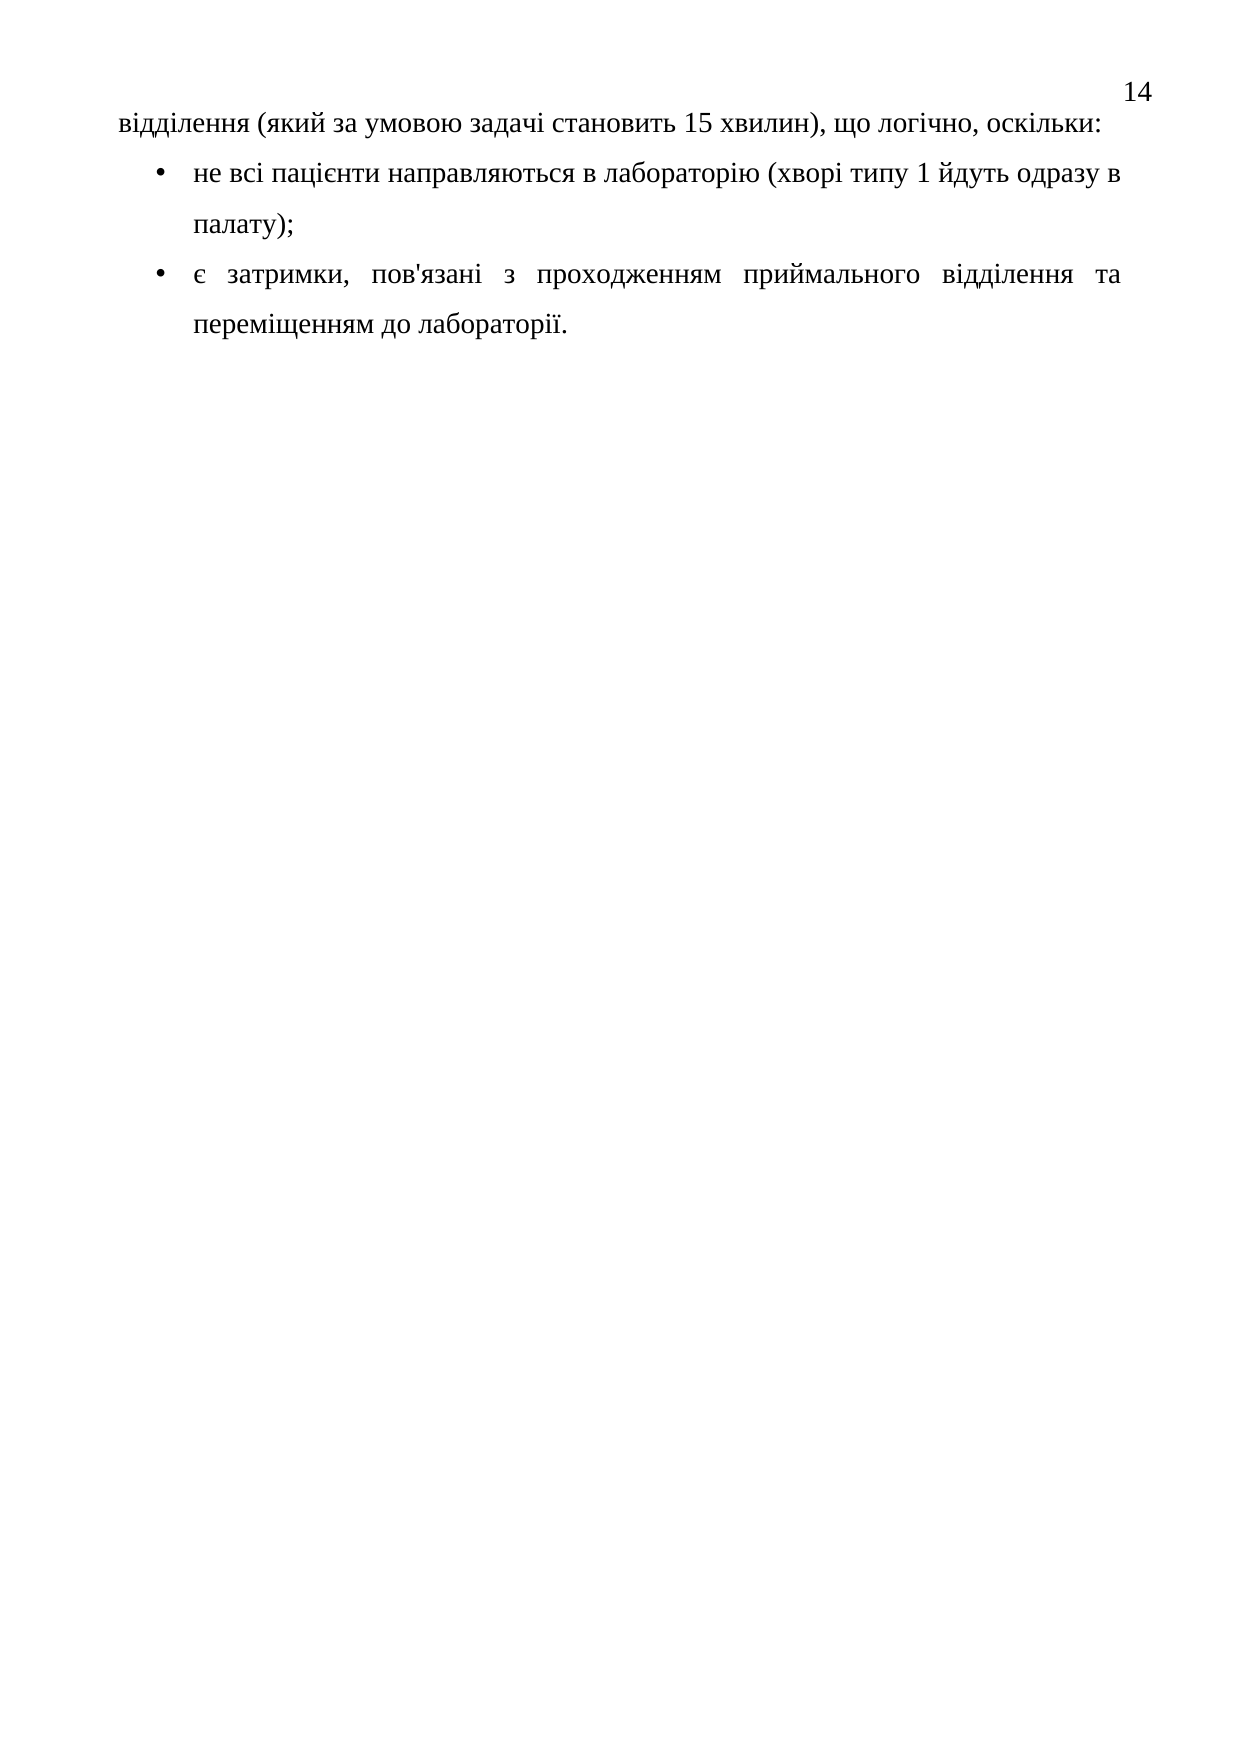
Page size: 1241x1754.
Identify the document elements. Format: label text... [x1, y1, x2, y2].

list є затримки, пов'язані з проходженням приймального відділення та переміщенням до лабораторії. [156, 256, 1122, 340]
text відділення (який за умовою задачі становить 15 хвилин), що логічно, оскільки: [118, 105, 1122, 139]
list не всі пацієнти направляються в лабораторію (хворі типу 1 йдуть одразу в палату); [156, 156, 1122, 239]
